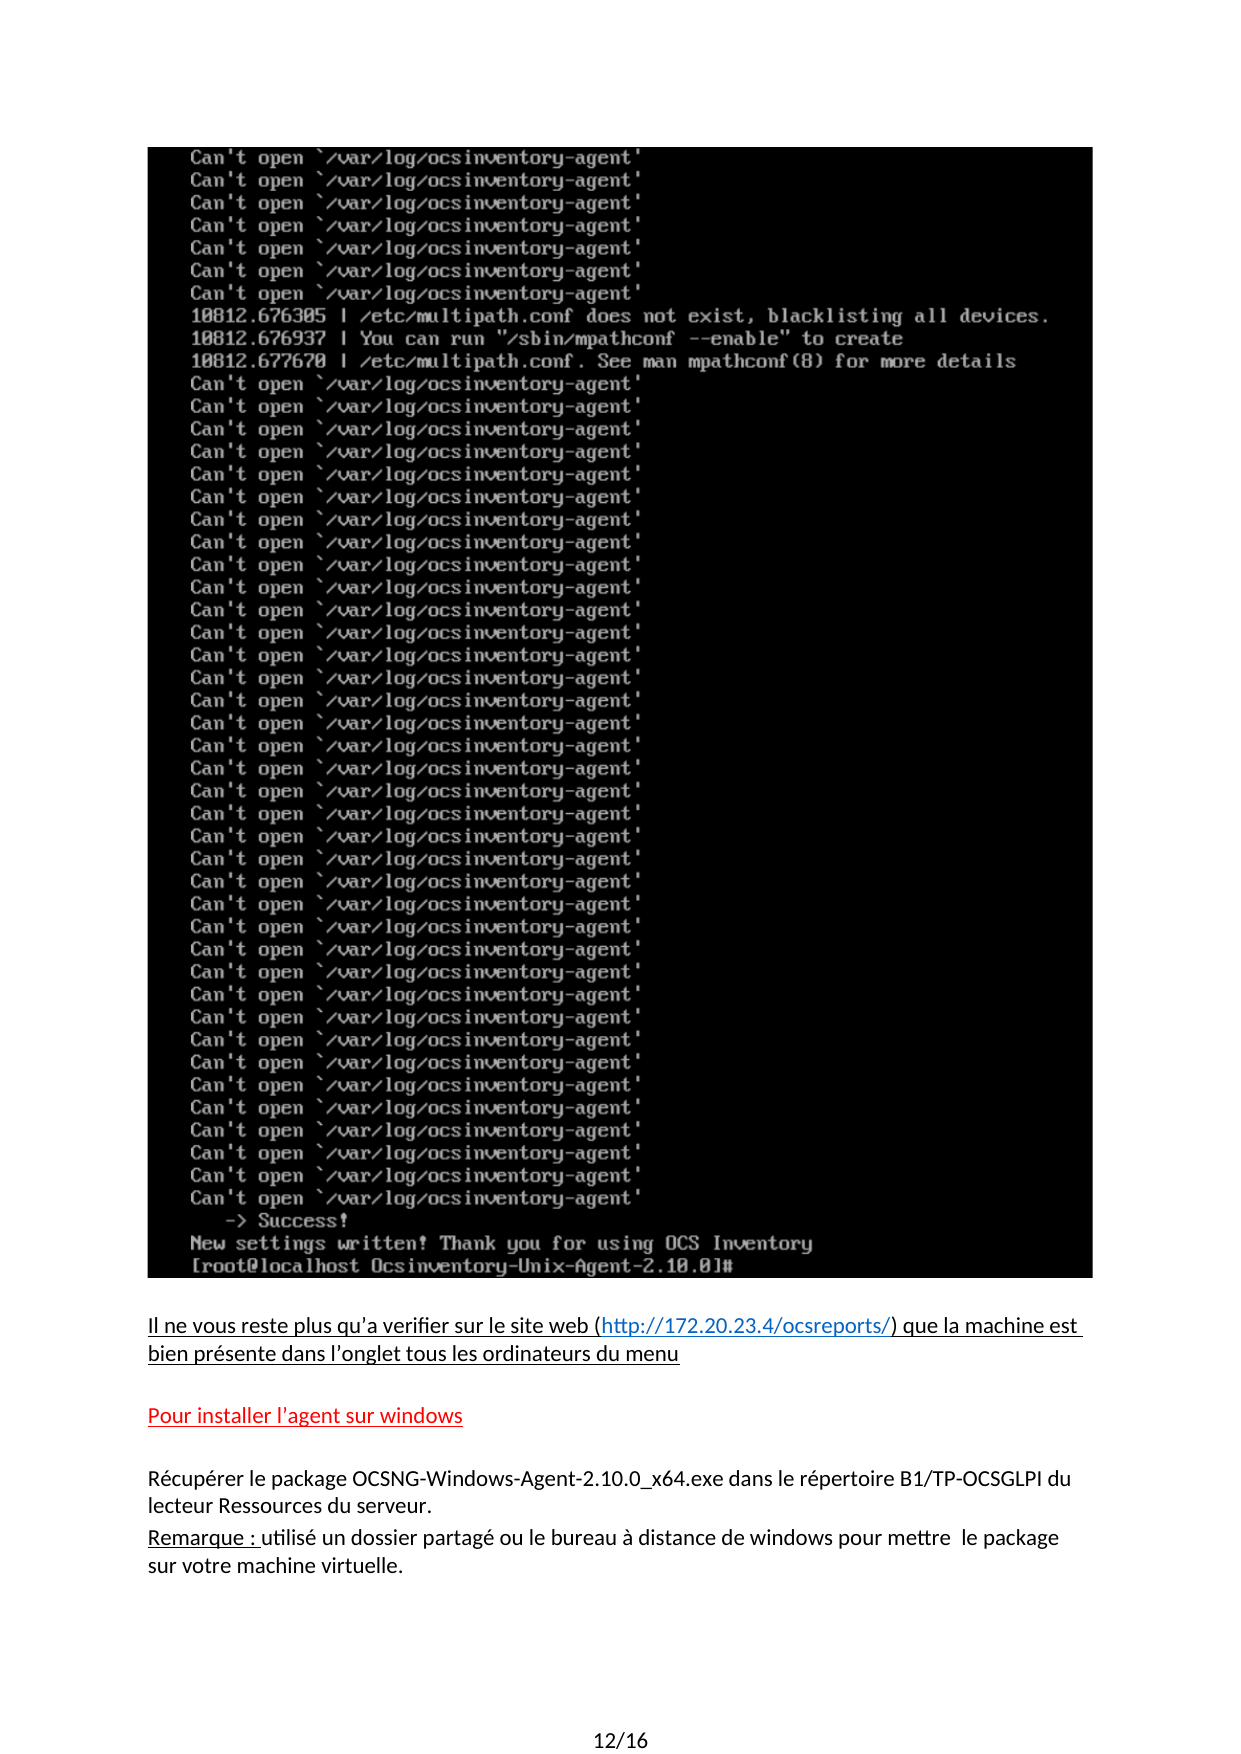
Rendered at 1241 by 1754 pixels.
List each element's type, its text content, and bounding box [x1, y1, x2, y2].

picture [147, 147, 1093, 1278]
text Remarque : utilisé un dossier partagé ou le bureau à distance de windows pour mettre le package sur votre machine virtuelle. [148, 1523, 1093, 1579]
text Pour installer l’agent sur windows [148, 1402, 1093, 1429]
text Il ne vous reste plus qu’a verifier sur le site web (http://172.20.23.4/ocsreports/) que la machine est bien présente dans l’onglet tous les ordinateurs du menu [148, 1311, 1093, 1367]
text Récupérer le package OCSNG-Windows-Agent-2.10.0_x64.exe dans le répertoire B1/TP-OCSGLPI du lecteur Ressources du serveur. [148, 1464, 1093, 1520]
